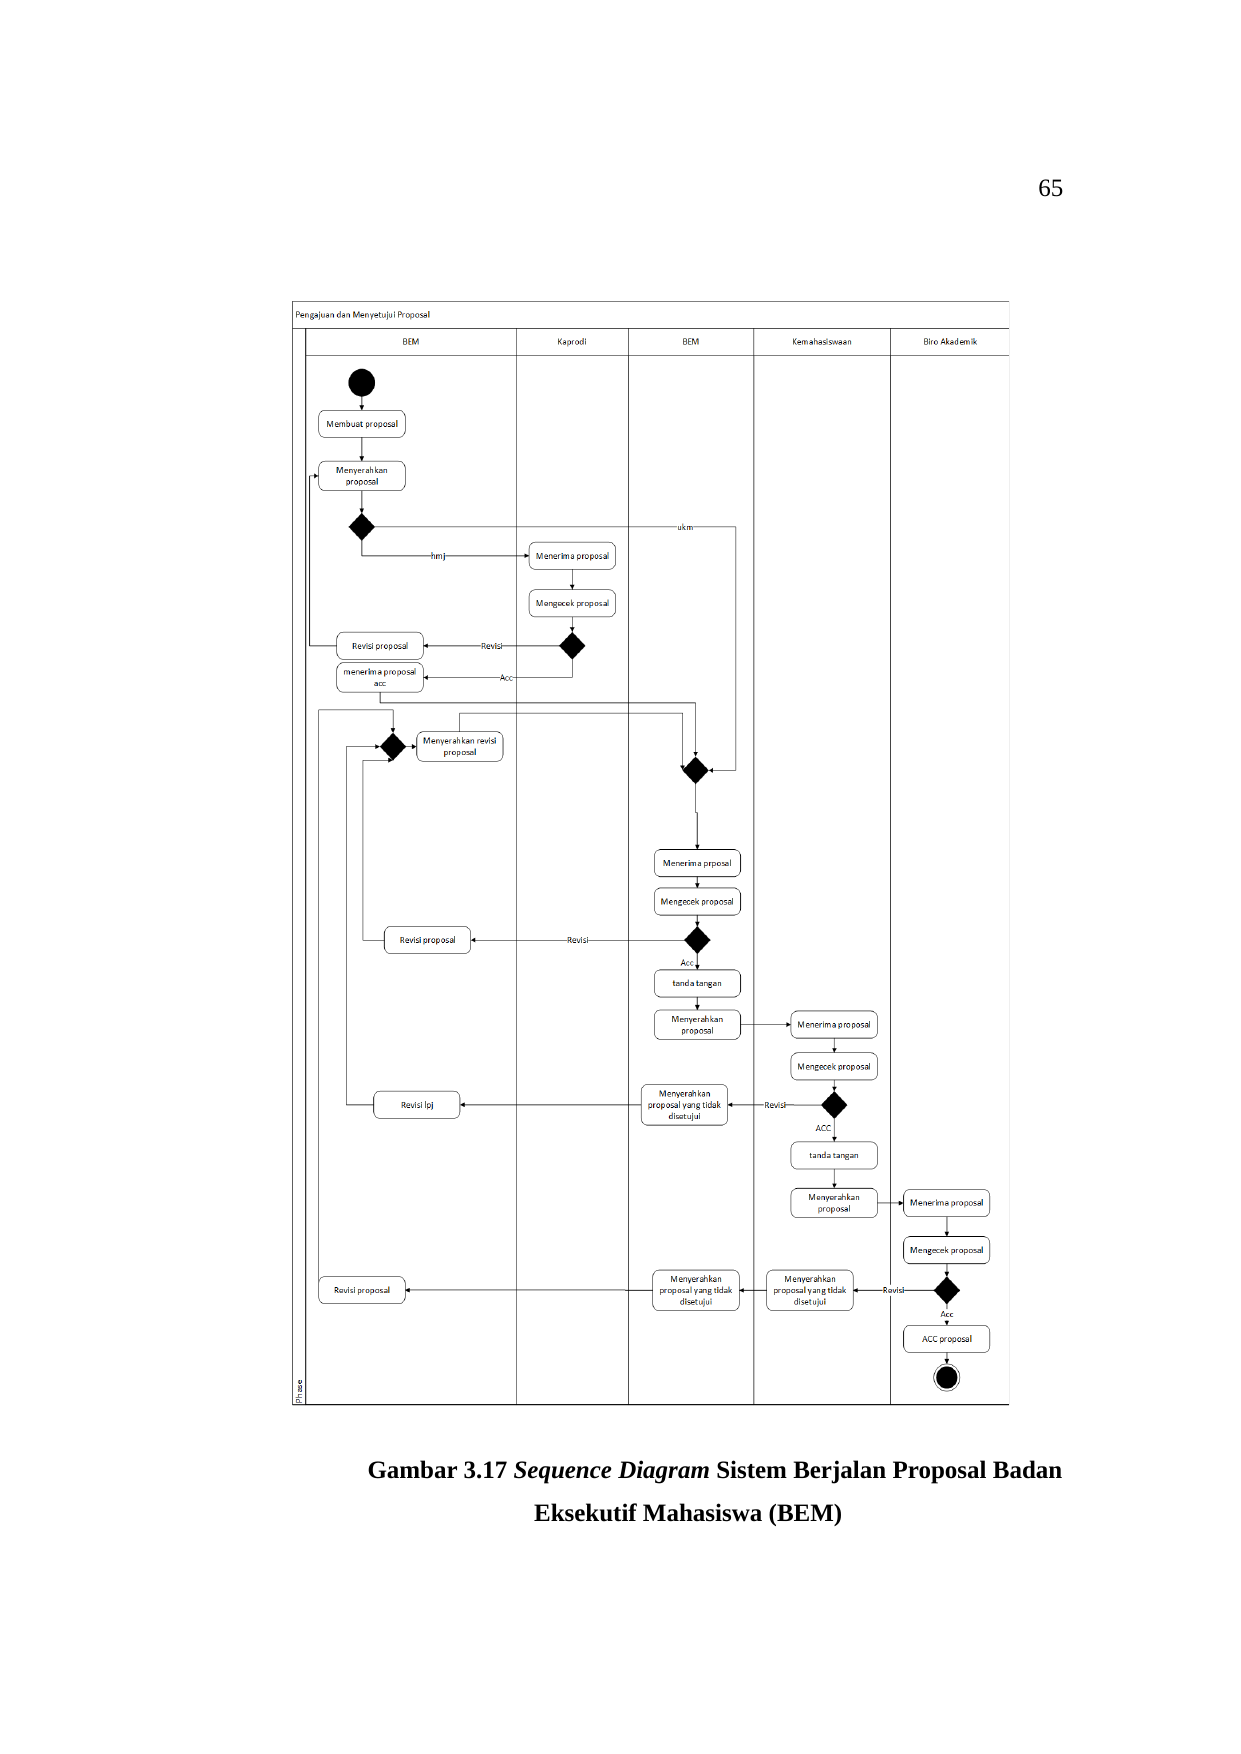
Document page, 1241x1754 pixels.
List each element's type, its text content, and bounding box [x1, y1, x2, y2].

picture [290, 300, 1010, 1408]
table_header [236, 295, 1063, 1442]
text Gambar 3.17 Sequence Diagram Sistem Berjalan Proposal Badan Eksekutif Mahasiswa (BEM) [313, 1455, 1063, 1527]
